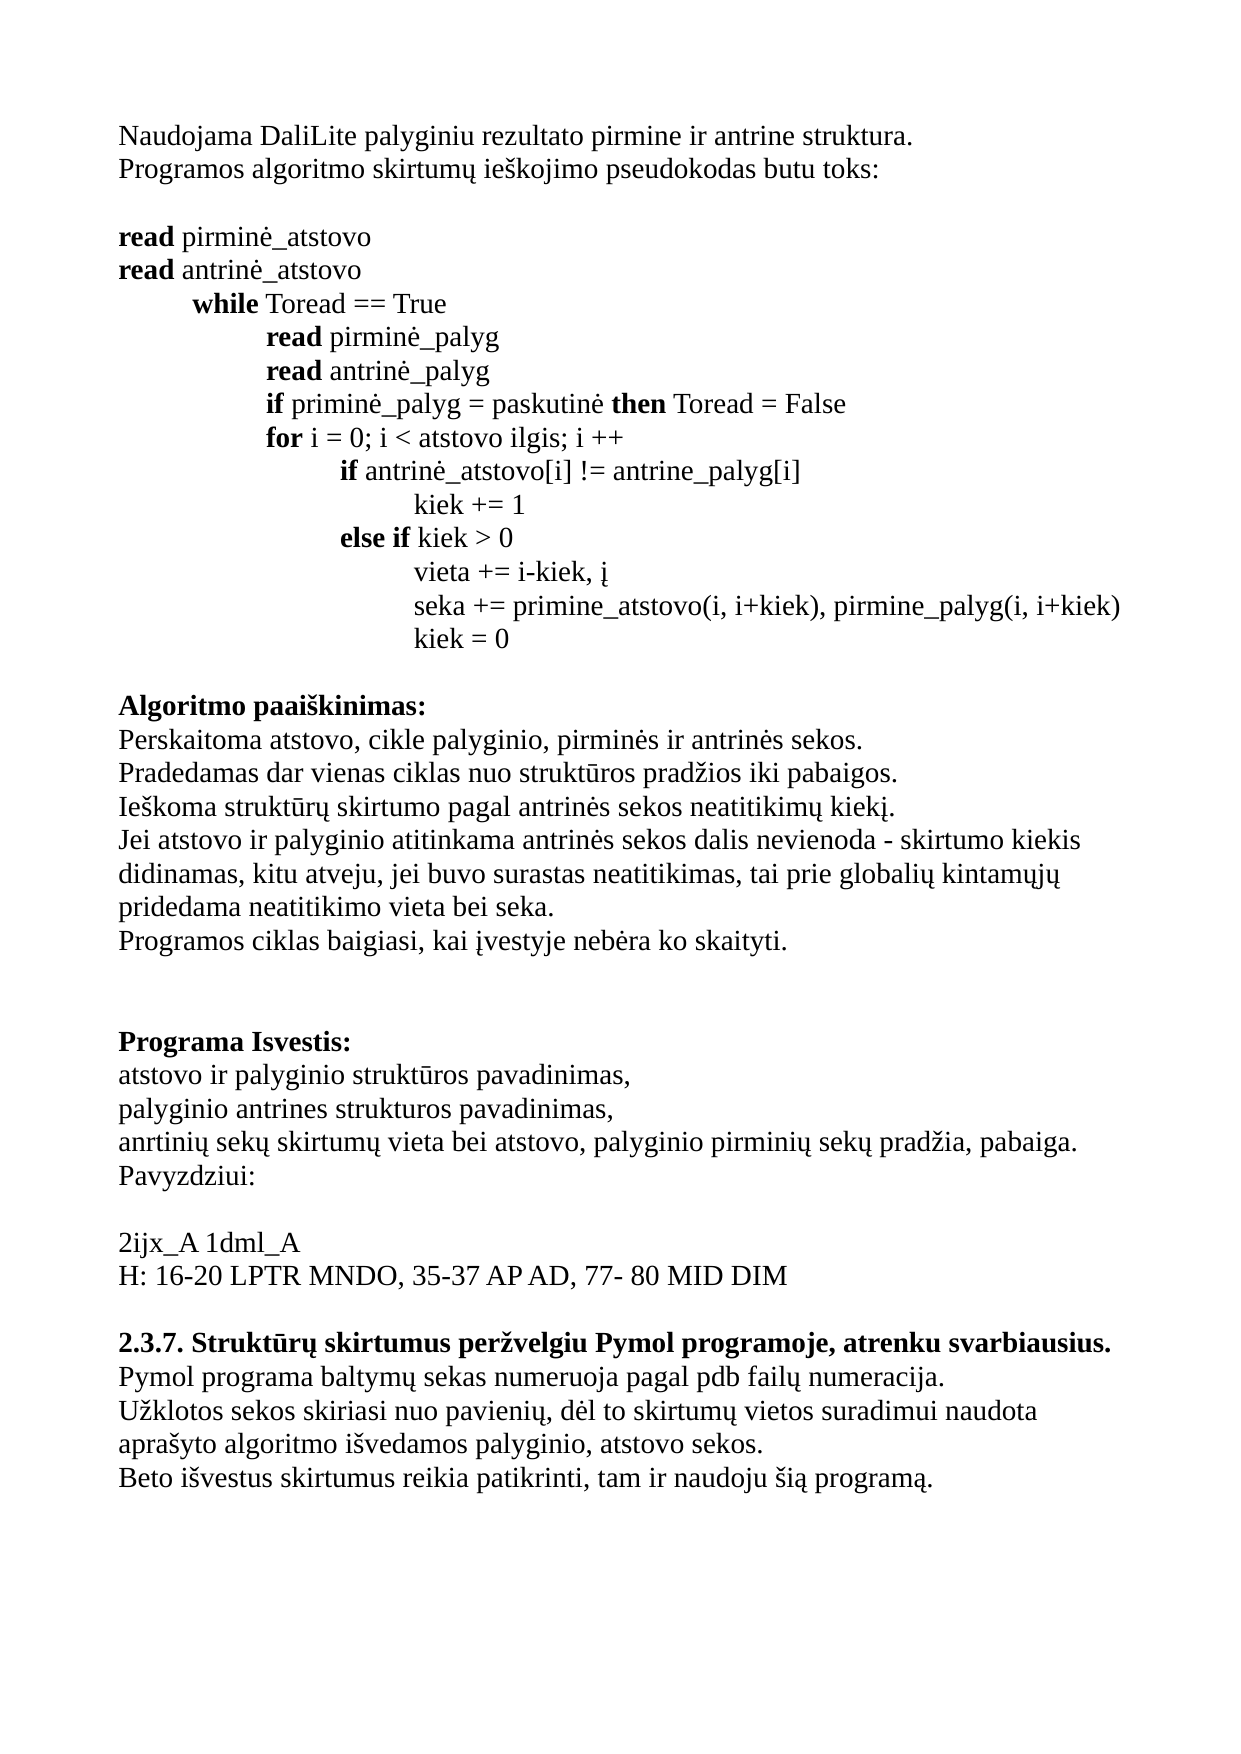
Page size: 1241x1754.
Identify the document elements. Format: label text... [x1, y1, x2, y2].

text H: 16-20 LPTR MNDO, 35-37 AP AD, 77- 80 MID DIM [118, 1258, 1122, 1292]
text else if kiek > 0 [118, 521, 1122, 554]
text palyginio antrines strukturos pavadinimas, [118, 1091, 1122, 1124]
text Pradedamas dar vienas ciklas nuo struktūros pradžios iki pabaigos. [118, 755, 1122, 789]
text 2.3.7. Struktūrų skirtumus peržvelgiu Pymol programoje, atrenku svarbiausius. [118, 1326, 1122, 1359]
text Algoritmo paaiškinimas: [118, 688, 1122, 722]
text if priminė_palyg = paskutinė then Toread = False [118, 386, 1122, 420]
text Programos ciklas baigiasi, kai įvestyje nebėra ko skaityti. [118, 923, 1122, 957]
text kiek += 1 [118, 487, 1122, 521]
text read antrinė_atstovo [118, 252, 1122, 286]
text read pirminė_atstovo [118, 219, 1122, 252]
text Pavyzdziui: [118, 1158, 1122, 1191]
text seka += primine_atstovo(i, i+kiek), pirmine_palyg(i, i+kiek) [118, 588, 1122, 621]
text if antrinė_atstovo[i] != antrine_palyg[i] [118, 453, 1122, 487]
text Beto išvestus skirtumus reikia patikrinti, tam ir naudoju šią programą. [118, 1460, 1122, 1493]
text Jei atstovo ir palyginio atitinkama antrinės sekos dalis nevienoda - skirtumo kiekis didinamas, kitu atveju, jei buvo surastas neatitikimas, tai prie globalių kintamųjų pridedama neatitikimo vieta bei seka. [118, 822, 1122, 923]
text vieta += i-kiek, į [118, 554, 1122, 588]
text Užklotos sekos skiriasi nuo pavienių, dėl to skirtumų vietos suradimui naudota aprašyto algoritmo išvedamos palyginio, atstovo sekos. [118, 1393, 1122, 1460]
text Ieškoma struktūrų skirtumo pagal antrinės sekos neatitikimų kiekį. [118, 789, 1122, 822]
text Pymol programa baltymų sekas numeruoja pagal pdb failų numeracija. [118, 1359, 1122, 1393]
text Programos algoritmo skirtumų ieškojimo pseudokodas butu toks: [118, 152, 1122, 185]
text Perskaitoma atstovo, cikle palyginio, pirminės ir antrinės sekos. [118, 722, 1122, 755]
text Programa Isvestis: [118, 1024, 1122, 1057]
text for i = 0; i < atstovo ilgis; i ++ [118, 420, 1122, 453]
text 2ijx_A 1dml_A [118, 1225, 1122, 1258]
text read pirminė_palyg [118, 319, 1122, 353]
text read antrinė_palyg [118, 353, 1122, 386]
text atstovo ir palyginio struktūros pavadinimas, [118, 1057, 1122, 1091]
text Naudojama DaliLite palyginiu rezultato pirmine ir antrine struktura. [118, 118, 1122, 152]
text kiek = 0 [118, 621, 1122, 655]
text anrtinių sekų skirtumų vieta bei atstovo, palyginio pirminių sekų pradžia, pabaiga. [118, 1124, 1122, 1158]
text while Toread == True [118, 286, 1122, 319]
